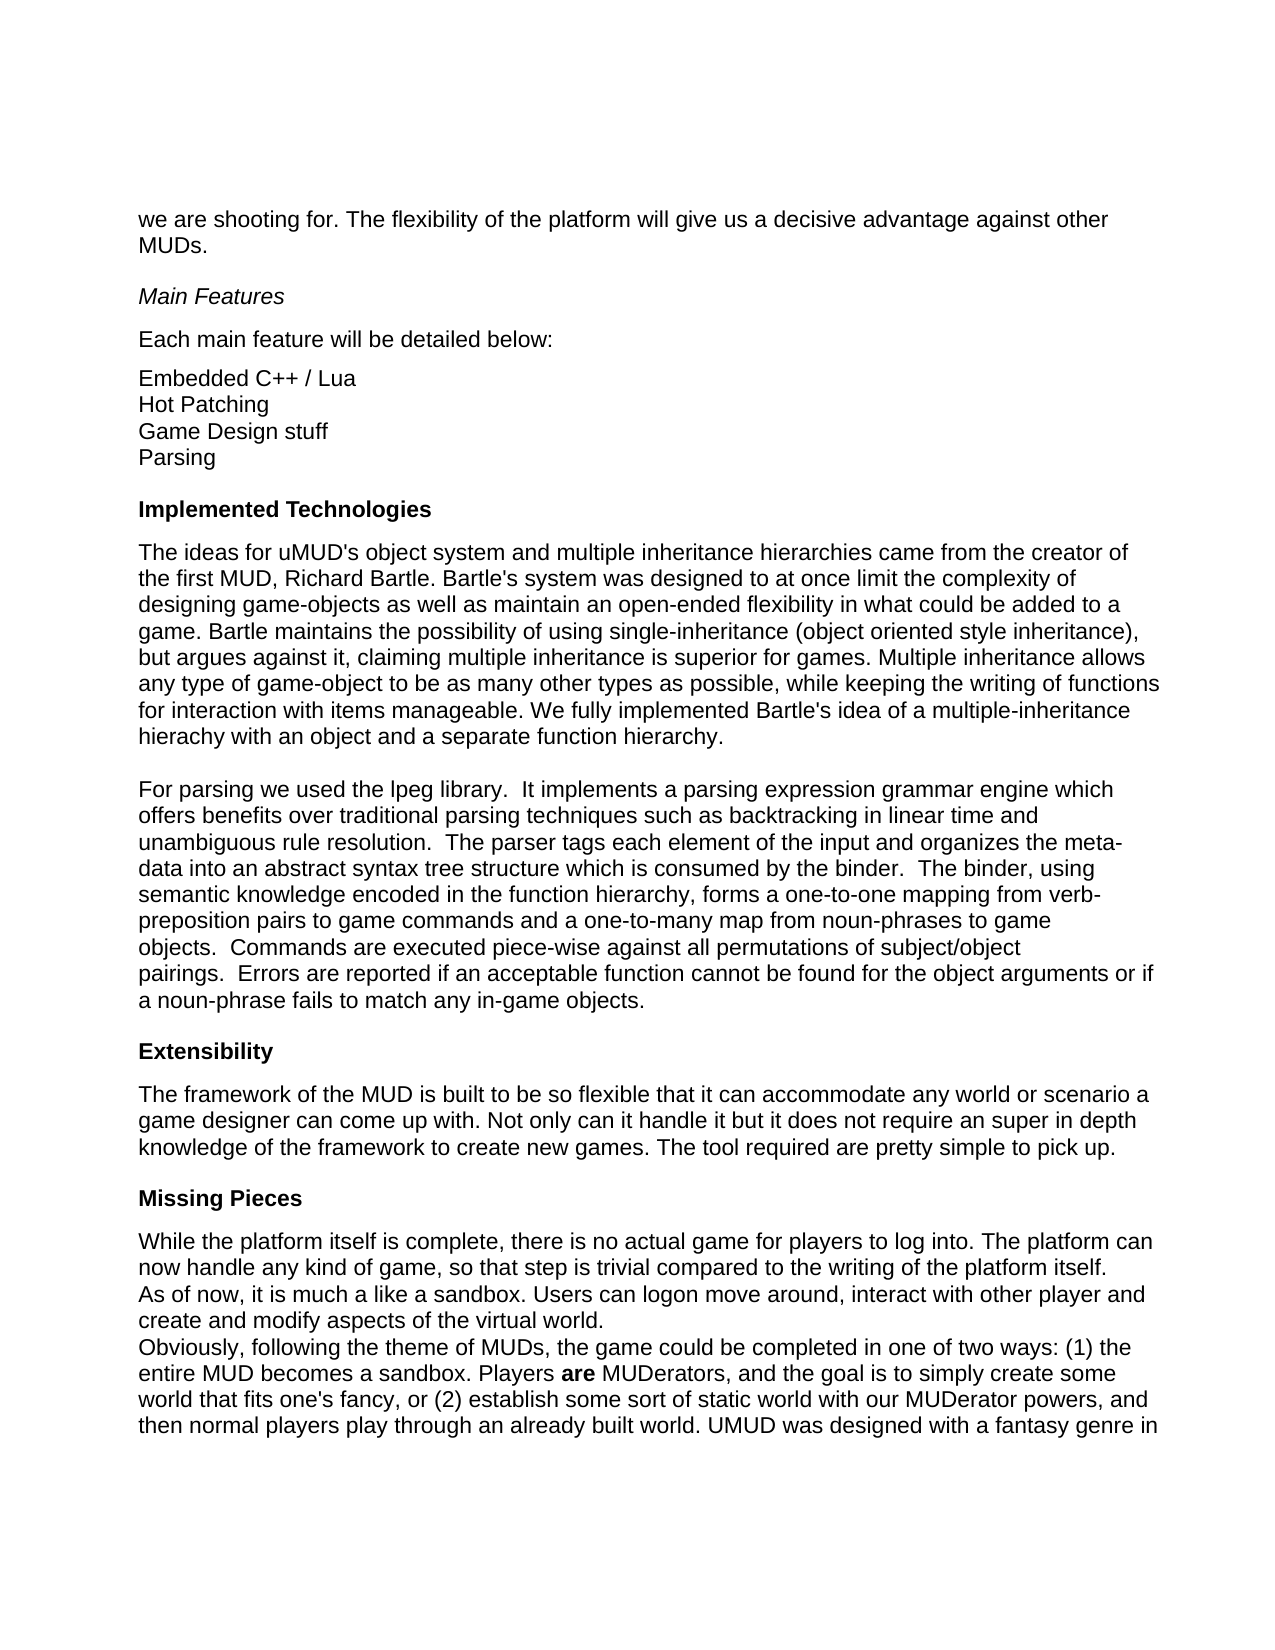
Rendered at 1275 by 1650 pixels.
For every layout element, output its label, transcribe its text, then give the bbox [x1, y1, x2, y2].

subtitle Extensibility [138, 1038, 1162, 1064]
text Hot Patching [138, 391, 1162, 418]
text we are shooting for. The flexibility of the platform will give us a decisive advantage against other MUDs. [138, 206, 1162, 258]
text The ideas for uMUD's object system and multiple inheritance hierarchies came from the creator of the first MUD, Richard Bartle. Bartle's system was designed to at once limit the complexity of designing game-objects as well as maintain an open-ended flexibility in what could be added to a game. Bartle maintains the possibility of using single-inheritance (object oriented style inheritance), but argues against it, claiming multiple inheritance is superior for games. Multiple inheritance allows any type of game-object to be as many other types as possible, while keeping the writing of functions for interaction with items manageable. We fully implemented Bartle's idea of a multiple-inheritance hierachy with an object and a separate function hierarchy. [138, 538, 1162, 749]
subtitle Main Features [138, 283, 1162, 309]
text Each main feature will be detailed below: [138, 326, 1162, 353]
text Embedded C++ / Lua [138, 365, 1162, 391]
subtitle Missing Pieces [138, 1185, 1162, 1211]
text Parsing [138, 444, 1162, 471]
text Obviously, following the theme of MUDs, the game could be completed in one of two ways: (1) the entire MUD becomes a sandbox. Players are MUDerators, and the goal is to simply create some world that fits one's fancy, or (2) establish some sort of static world with our MUDerator powers, and then normal players play through an already built world. UMUD was designed with a fantasy genre in [138, 1333, 1162, 1439]
text Game Design stuff [138, 418, 1162, 444]
text For parsing we used the lpeg library. It implements a parsing expression grammar engine which offers benefits over traditional parsing techniques such as backtracking in linear time and unambiguous rule resolution. The parser tags each element of the input and organizes the meta-data into an abstract syntax tree structure which is consumed by the binder. The binder, using semantic knowledge encoded in the function hierarchy, forms a one-to-one mapping from verb-preposition pairs to game commands and a one-to-many map from noun-phrases to game objects. Commands are executed piece-wise against all permutations of subject/object pairings. Errors are reported if an acceptable function cannot be found for the object arguments or if a noun-phrase fails to match any in-game objects. [138, 776, 1162, 1013]
subtitle Implemented Technologies [138, 496, 1162, 522]
text While the platform itself is complete, there is no actual game for players to log into. The platform can now handle any kind of game, so that step is trivial compared to the writing of the platform itself. [138, 1228, 1162, 1281]
text As of now, it is much a like a sandbox. Users can logon move around, interact with other player and create and modify aspects of the virtual world. [138, 1281, 1162, 1333]
text The framework of the MUD is built to be so flexible that it can accommodate any world or scenario a game designer can come up with. Not only can it handle it but it does not require an super in depth knowledge of the framework to create new games. The tool required are pretty simple to pick up. [138, 1081, 1162, 1160]
